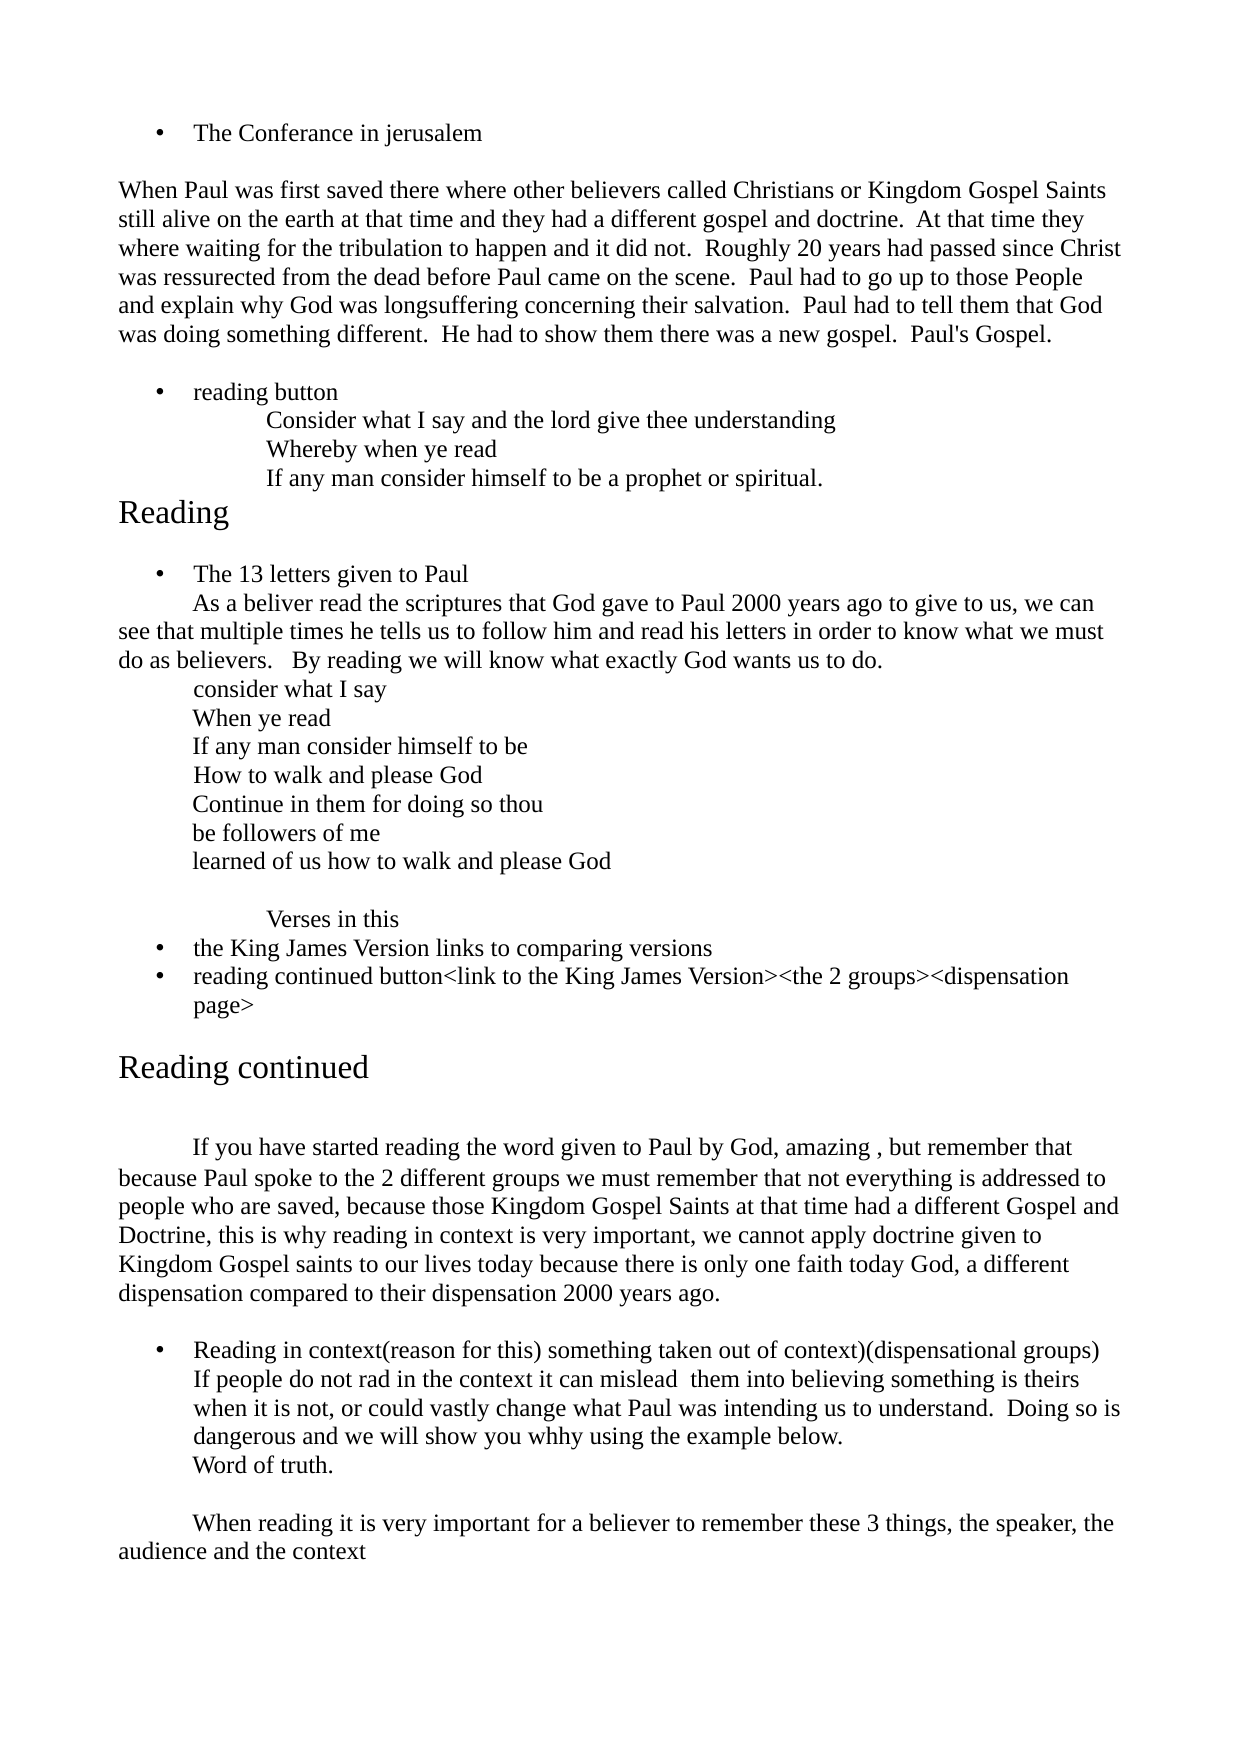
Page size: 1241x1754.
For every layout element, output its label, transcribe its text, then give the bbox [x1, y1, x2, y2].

list reading button [156, 377, 1122, 406]
text be followers of me [118, 818, 1122, 846]
list the King James Version links to comparing versions [156, 933, 1122, 961]
list The 13 letters given to Paul [156, 559, 1122, 588]
text When reading it is very important for a believer to remember these 3 things, the speaker, the audience and the context [118, 1508, 1122, 1565]
text As a beliver read the scriptures that God gave to Paul 2000 years ago to give to us, we can see that multiple times he tells us to follow him and read his letters in order to know what we must do as believers. By reading we will know what exactly God wants us to do. [118, 588, 1122, 674]
list How to walk and please God [156, 760, 1122, 789]
text Reading continued [118, 1048, 1122, 1086]
list consider what I say [156, 674, 1122, 703]
list Reading in context(reason for this) something taken out of context)(dispensational groups) [156, 1335, 1122, 1364]
text Word of truth. [118, 1450, 1122, 1479]
text When Paul was first saved there where other believers called Christians or Kingdom Gospel Saints still alive on the earth at that time and they had a different gospel and doctrine. At that time they where waiting for the tribulation to happen and it did not. Roughly 20 years had passed since Christ was ressurected from the dead before Paul came on the scene. Paul had to go up to those People and explain why God was longsuffering concerning their salvation. Paul had to tell them that God was doing something different. He had to show them there was a new gospel. Paul's Gospel. [118, 176, 1122, 348]
text Reading [118, 492, 1122, 530]
text If you have started reading the word given to Paul by God, amazing , but remember that because Paul spoke to the 2 different groups we must remember that not everything is addressed to people who are saved, because those Kingdom Gospel Saints at that time had a different Gospel and Doctrine, this is why reading in context is very important, we cannot apply doctrine given to Kingdom Gospel saints to our lives today because there is only one faith today God, a different dispensation compared to their dispensation 2000 years ago. [118, 1124, 1122, 1306]
text Verses in this [118, 904, 1122, 933]
text If any man consider himself to be [118, 731, 1122, 760]
list The Conferance in jerusalem [156, 118, 1122, 147]
text Consider what I say and the lord give thee understanding [118, 406, 1122, 434]
text Continue in them for doing so thou [118, 789, 1122, 818]
text If any man consider himself to be a prophet or spiritual. [118, 463, 1122, 492]
list If people do not rad in the context it can mislead them into believing something is theirs when it is not, or could vastly change what Paul was intending us to understand. Doing so is dangerous and we will show you whhy using the example below. [156, 1364, 1122, 1450]
text Whereby when ye read [118, 434, 1122, 463]
text learned of us how to walk and please God [118, 846, 1122, 875]
list reading continued button<link to the King James Version><the 2 groups><dispensation page> [156, 961, 1122, 1019]
text When ye read [118, 703, 1122, 731]
